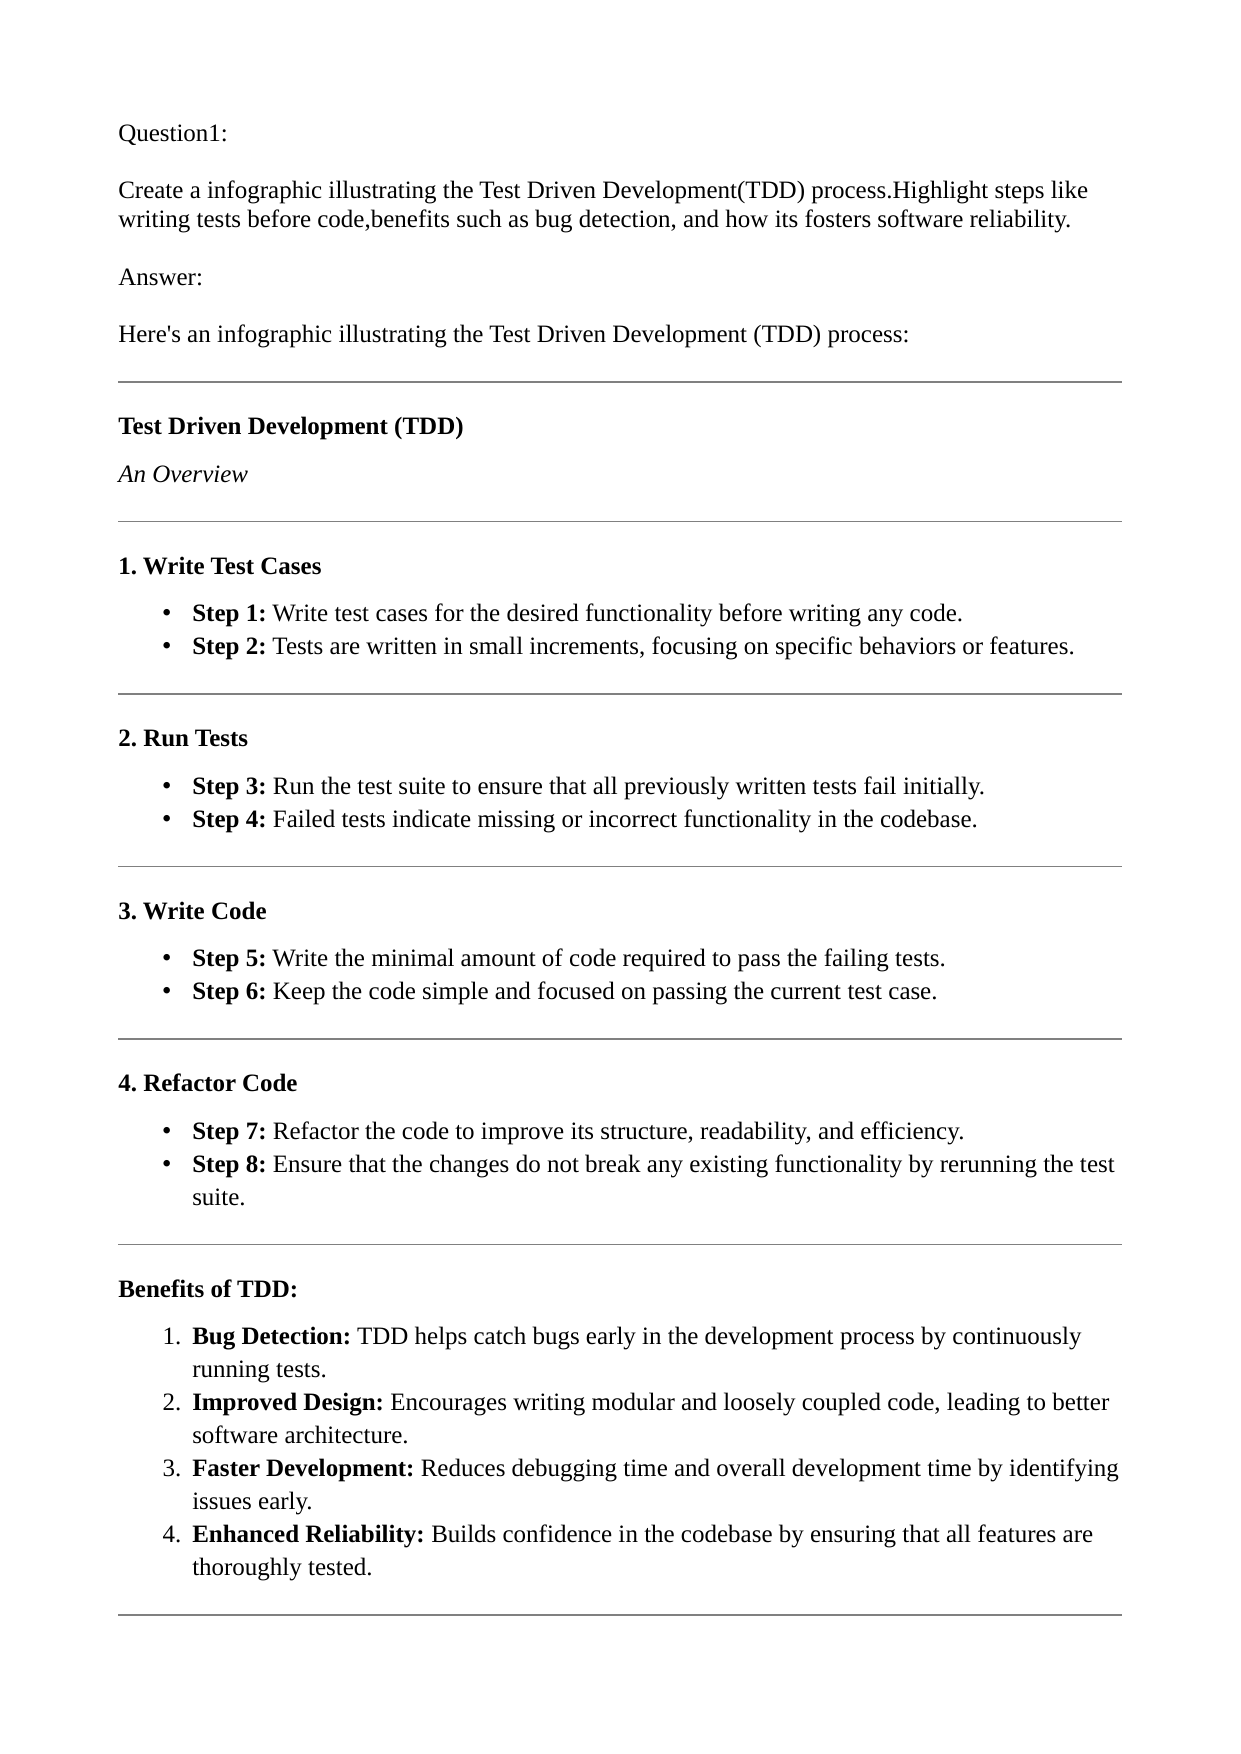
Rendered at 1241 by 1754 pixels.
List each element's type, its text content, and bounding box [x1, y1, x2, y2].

text 1. Write Test Cases [118, 551, 1122, 579]
text Here's an infographic illustrating the Test Driven Development (TDD) process: [118, 319, 1122, 348]
text 3. Write Code [118, 896, 1122, 924]
text An Overview [118, 459, 1122, 488]
list Step 2: Tests are written in small increments, focusing on specific behaviors or features. [162, 631, 1122, 660]
text 2. Run Tests [118, 723, 1122, 752]
list Faster Development: Reduces debugging time and overall development time by identifying issues early. [162, 1453, 1122, 1515]
list Step 6: Keep the code simple and focused on passing the current test case. [162, 976, 1122, 1005]
list Step 8: Ensure that the changes do not break any existing functionality by rerunning the test suite. [162, 1149, 1122, 1211]
text Create a infographic illustrating the Test Driven Development(TDD) process.Highlight steps like writing tests before code,benefits such as bug detection, and how its fosters software reliability. [118, 176, 1122, 233]
text 4. Refactor Code [118, 1068, 1122, 1097]
list Step 4: Failed tests indicate missing or incorrect functionality in the codebase. [162, 804, 1122, 833]
list Step 1: Write test cases for the desired functionality before writing any code. [162, 598, 1122, 627]
text Benefits of TDD: [118, 1274, 1122, 1302]
list Enhanced Reliability: Builds confidence in the codebase by ensuring that all features are thoroughly tested. [162, 1519, 1122, 1581]
list Step 3: Run the test suite to ensure that all previously written tests fail initially. [162, 771, 1122, 799]
list Bug Detection: TDD helps catch bugs early in the development process by continuously running tests. [162, 1321, 1122, 1383]
text Answer: [118, 262, 1122, 291]
list Step 5: Write the minimal amount of code required to pass the failing tests. [162, 943, 1122, 972]
list Step 7: Refactor the code to improve its structure, readability, and efficiency. [162, 1116, 1122, 1144]
text Question1: [118, 118, 1122, 147]
list Improved Design: Encourages writing modular and loosely coupled code, leading to better software architecture. [162, 1387, 1122, 1449]
text Test Driven Development (TDD) [118, 411, 1122, 440]
